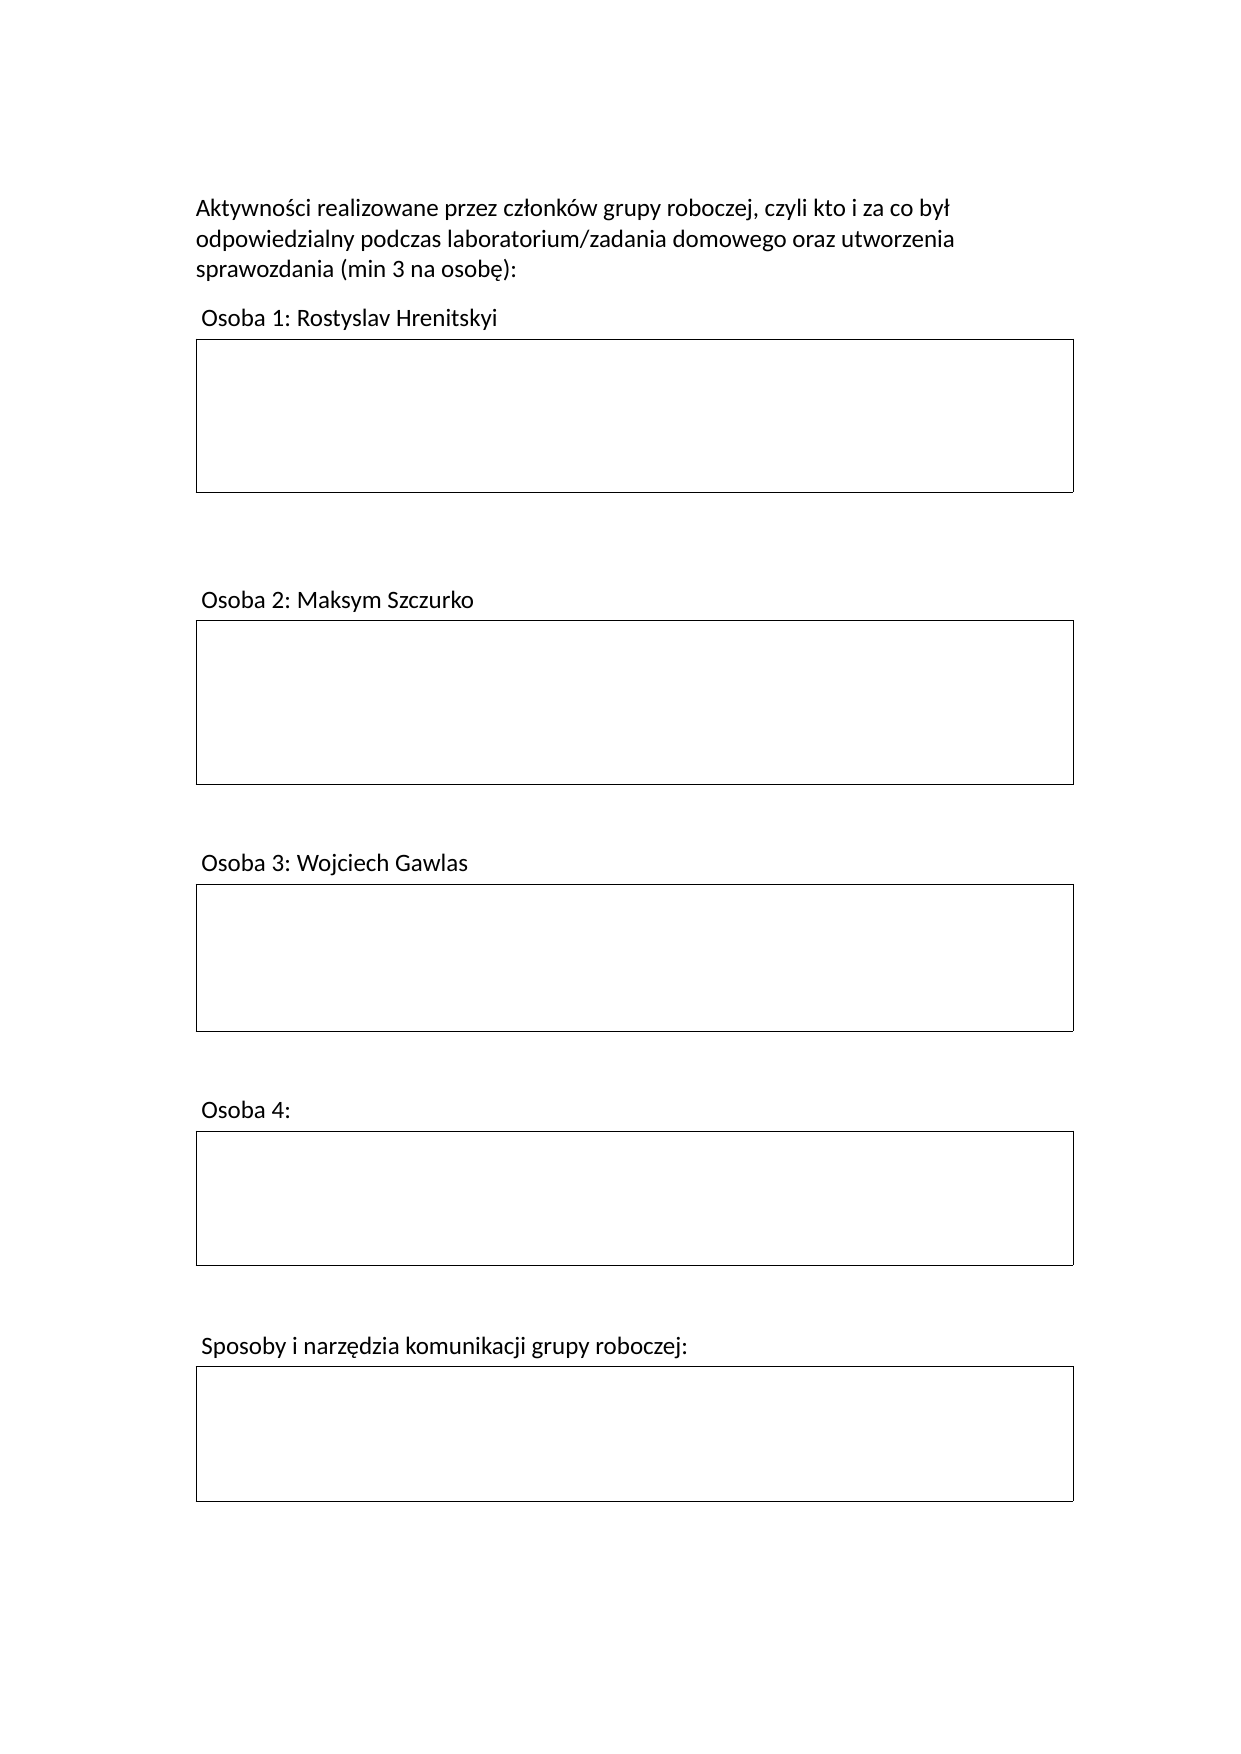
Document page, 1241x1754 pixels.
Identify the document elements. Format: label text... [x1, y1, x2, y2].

table_cell [197, 1367, 1073, 1501]
table_cell [197, 1132, 1073, 1265]
table_header Sposoby i narzędzia komunikacji grupy roboczej: [196, 1325, 1073, 1366]
table_header Osoba 2: Maksym Szczurko [196, 578, 1073, 620]
table_header Osoba 1: Rostyslav Hrenitskyi [196, 297, 1073, 338]
table_cell [197, 621, 1073, 784]
table_header Osoba 4: [196, 1089, 1073, 1131]
text Aktywności realizowane przez członków grupy roboczej, czyli kto i za co był odpowiedzialny podczas laboratorium/zadania domowego oraz utworzenia sprawozdania (min 3 na osobę): [196, 192, 1073, 284]
table_header Osoba 3: Wojciech Gawlas [196, 842, 1073, 884]
table_cell [197, 885, 1073, 1031]
table_cell [197, 340, 1073, 492]
